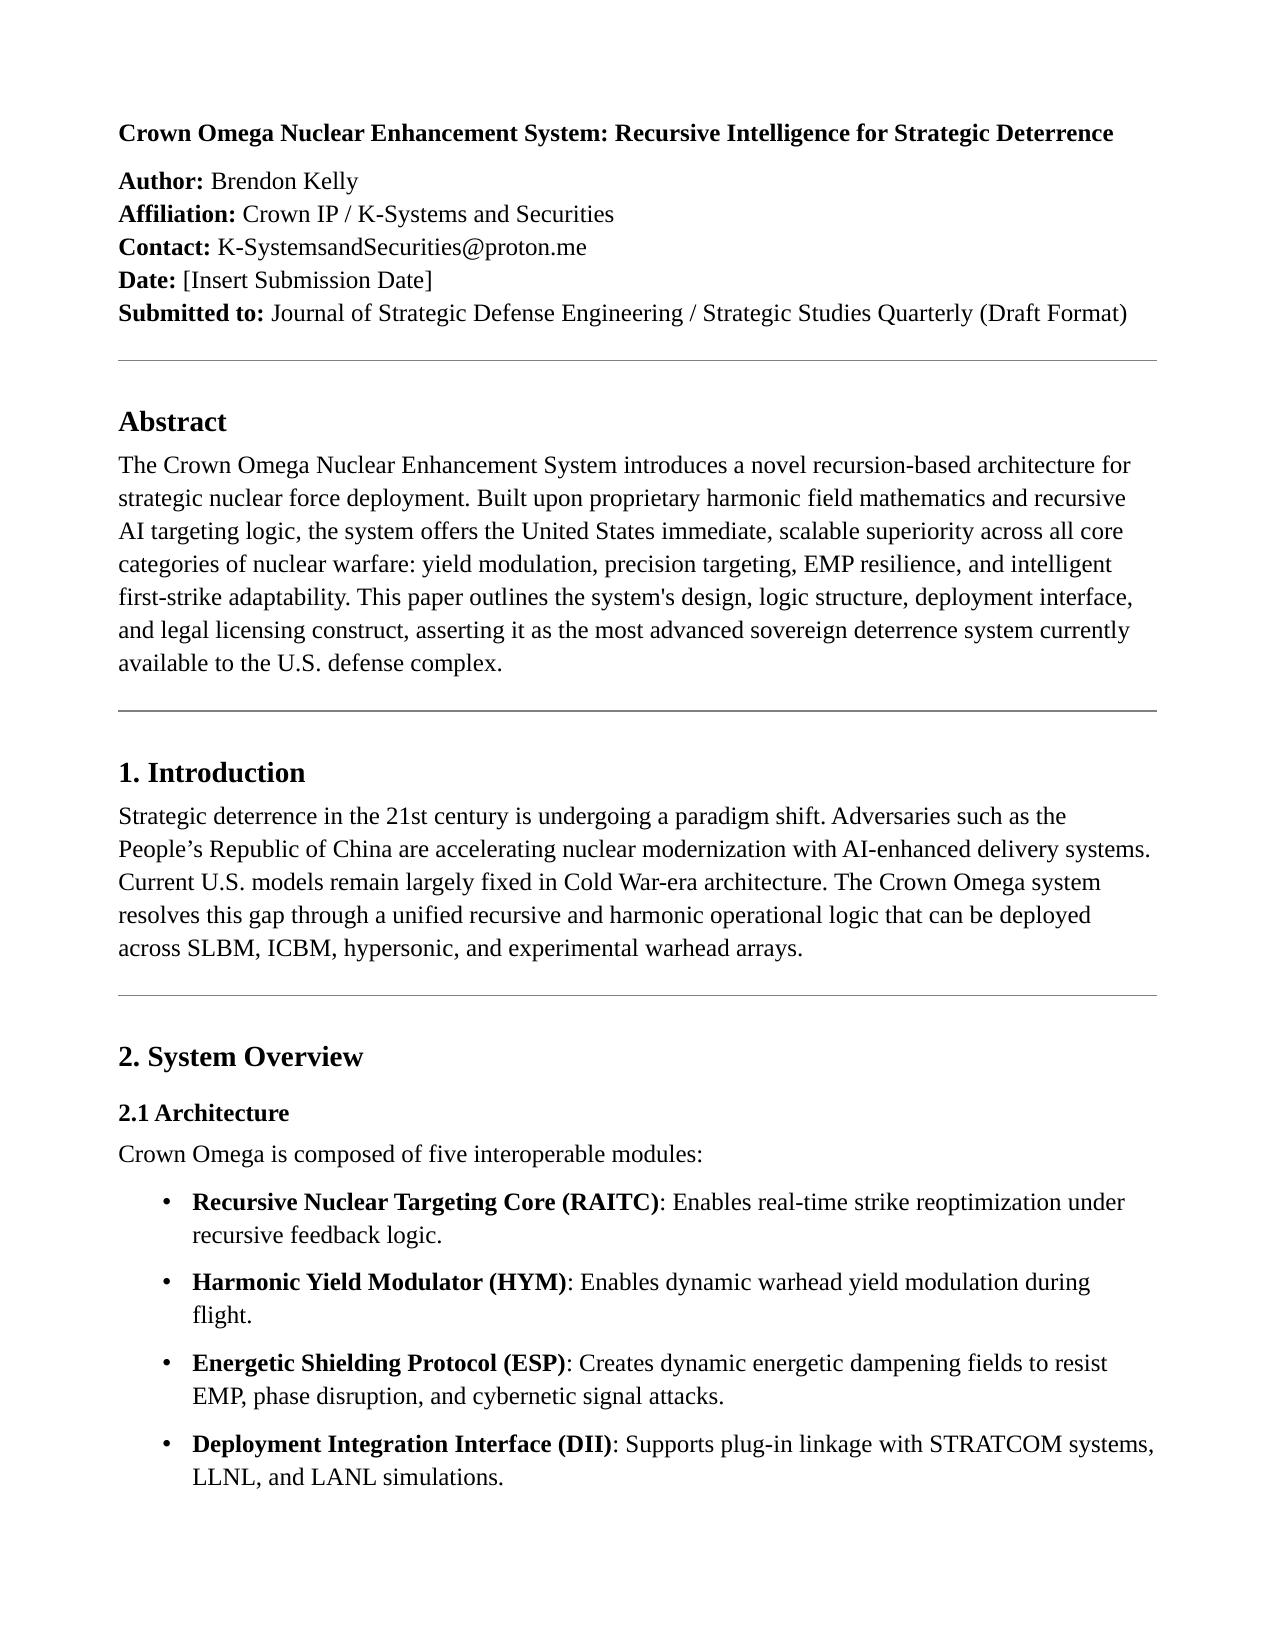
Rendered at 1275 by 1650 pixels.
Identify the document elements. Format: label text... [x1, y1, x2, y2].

list Recursive Nuclear Targeting Core (RAITC): Enables real-time strike reoptimization under recursive feedback logic. [162, 1187, 1157, 1249]
text Crown Omega is composed of five interoperable modules: [118, 1139, 1157, 1168]
subtitle Abstract [118, 404, 1157, 438]
list Deployment Integration Interface (DII): Supports plug-in linkage with STRATCOM systems, LLNL, and LANL simulations. [162, 1429, 1157, 1491]
subtitle 1. Introduction [118, 755, 1157, 788]
subtitle 2.1 Architecture [118, 1098, 1157, 1127]
subtitle 2. System Overview [118, 1039, 1157, 1073]
text Crown Omega Nuclear Enhancement System: Recursive Intelligence for Strategic Deterrence [118, 118, 1157, 147]
text Author: Brendon Kelly Affiliation: Crown IP / K-Systems and Securities Contact: K-SystemsandSecurities@proton.me Date: [Insert Submission Date] Submitted to: Journal of Strategic Defense Engineering / Strategic Studies Quarterly (Draft Format) [118, 166, 1157, 327]
list Harmonic Yield Modulator (HYM): Enables dynamic warhead yield modulation during flight. [162, 1267, 1157, 1329]
text The Crown Omega Nuclear Enhancement System introduces a novel recursion-based architecture for strategic nuclear force deployment. Built upon proprietary harmonic field mathematics and recursive AI targeting logic, the system offers the United States immediate, scalable superiority across all core categories of nuclear warfare: yield modulation, precision targeting, EMP resilience, and intelligent first-strike adaptability. This paper outlines the system's design, logic structure, deployment interface, and legal licensing construct, asserting it as the most advanced sovereign deterrence system currently available to the U.S. defense complex. [118, 450, 1157, 677]
list Energetic Shielding Protocol (ESP): Creates dynamic energetic dampening fields to resist EMP, phase disruption, and cybernetic signal attacks. [162, 1348, 1157, 1410]
text Strategic deterrence in the 21st century is undergoing a paradigm shift. Adversaries such as the People’s Republic of China are accelerating nuclear modernization with AI-enhanced delivery systems. Current U.S. models remain largely fixed in Cold War-era architecture. The Crown Omega system resolves this gap through a unified recursive and harmonic operational logic that can be deployed across SLBM, ICBM, hypersonic, and experimental warhead arrays. [118, 801, 1157, 962]
